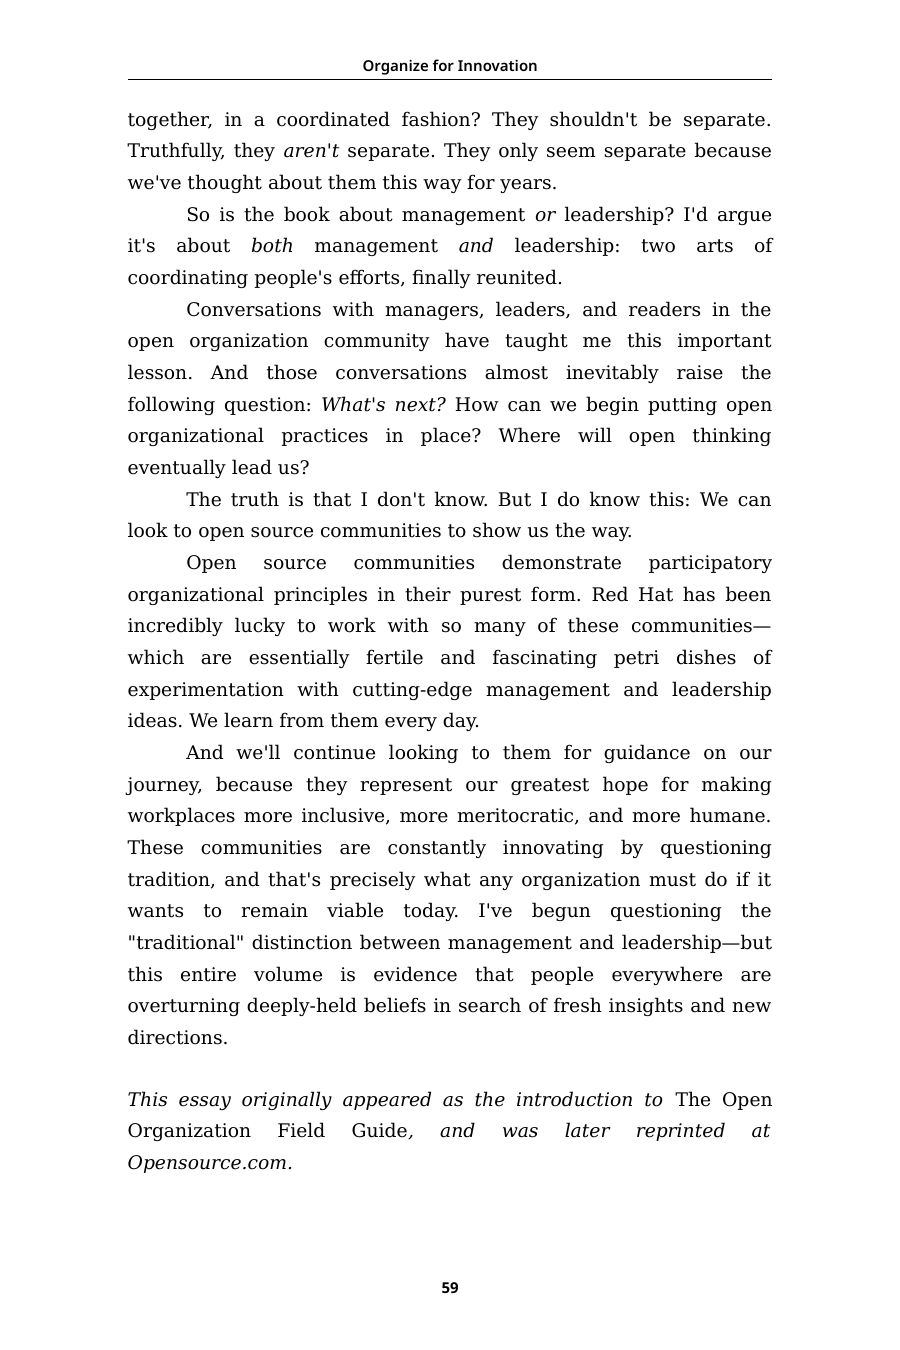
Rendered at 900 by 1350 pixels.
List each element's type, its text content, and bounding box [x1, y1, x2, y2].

text So is the book about management or leadership? I'd argue it's about both management and leadership: two arts of coordinating people's efforts, finally reunited. [127, 204, 772, 289]
text And we'll continue looking to them for guidance on our journey, because they represent our greatest hope for making workplaces more inclusive, more meritocratic, and more humane. These communities are constantly innovating by questioning tradition, and that's precisely what any organization must do if it wants to remain viable today. I've begun questioning the "traditional" distinction between management and leadership—but this entire volume is evidence that people everywhere are overturning deeply-held beliefs in search of fresh insights and new directions. [127, 742, 772, 1049]
text Conversations with managers, leaders, and readers in the open organization community have taught me this important lesson. And those conversations almost inevitably raise the following question: What's next? How can we begin putting open organizational practices in place? Where will open thinking eventually lead us? [127, 299, 772, 479]
text The truth is that I don't know. But I do know this: We can look to open source communities to show us the way. [127, 489, 772, 542]
text Open source communities demonstrate participatory organizational principles in their purest form. Red Hat has been incredibly lucky to work with so many of these communities—which are essentially fertile and fascinating petri dishes of experimentation with cutting-edge management and leadership ideas. We learn from them every day. [127, 552, 772, 732]
text This essay originally appeared as the introduction to The Open Organization Field Guide, and was later reprinted at Opensource.com. [127, 1089, 772, 1174]
text together, in a coordinated fashion? They shouldn't be separate. Truthfully, they aren't separate. They only seem separate because we've thought about them this way for years. [127, 109, 772, 194]
